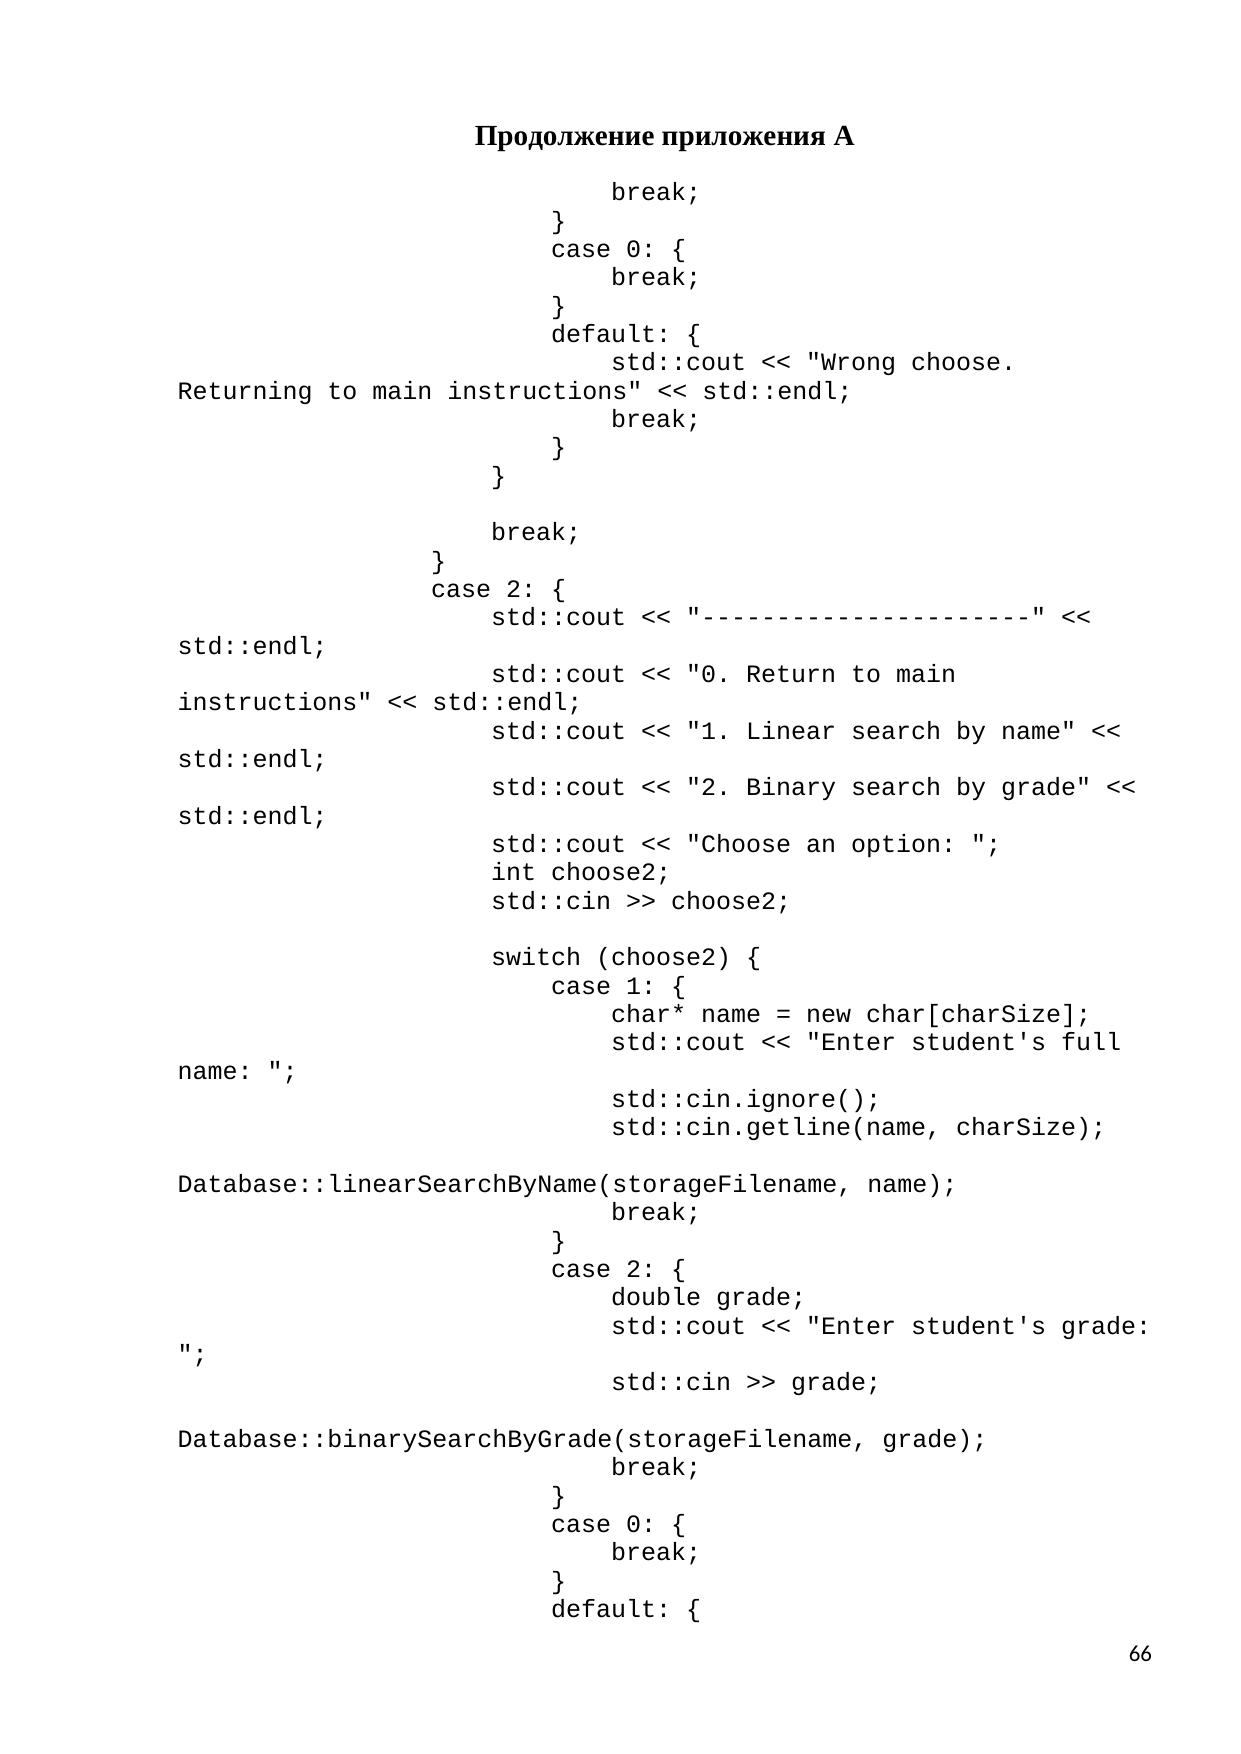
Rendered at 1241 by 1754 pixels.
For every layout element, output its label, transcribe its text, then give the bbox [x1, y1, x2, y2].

text } [177, 435, 1152, 463]
text std::cout << "----------------------" << std::endl; [177, 605, 1152, 662]
text break; [177, 1455, 1152, 1483]
text case 2: { [177, 577, 1152, 605]
text std::cout << "Wrong choose. Returning to main instructions" << std::endl; [177, 350, 1152, 407]
text std::cout << "2. Binary search by grade" << std::endl; [177, 775, 1152, 832]
text std::cin.ignore(); [177, 1087, 1152, 1115]
text std::cout << "0. Return to main instructions" << std::endl; [177, 662, 1152, 718]
text } [177, 1483, 1152, 1512]
text char* name = new char[charSize]; [177, 1002, 1152, 1030]
text } [177, 1568, 1152, 1597]
text break; [177, 1200, 1152, 1228]
text std::cout << "1. Linear search by name" << std::endl; [177, 718, 1152, 775]
text } [177, 293, 1152, 322]
text default: { [177, 322, 1152, 350]
text std::cin >> grade; [177, 1370, 1152, 1398]
text break; [177, 265, 1152, 293]
text } [177, 463, 1152, 492]
text case 0: { [177, 237, 1152, 265]
text std::cout << "Choose an option: "; [177, 832, 1152, 860]
text case 0: { [177, 1512, 1152, 1540]
text switch (choose2) { [177, 945, 1152, 973]
text break; [177, 520, 1152, 548]
text std::cin >> choose2; [177, 888, 1152, 917]
text Database::linearSearchByName(storageFilename, name); [177, 1143, 1152, 1200]
text int choose2; [177, 860, 1152, 888]
text std::cout << "Enter student's full name: "; [177, 1030, 1152, 1087]
text } [177, 548, 1152, 577]
subtitle Продолжение приложения А [177, 118, 1152, 152]
text std::cout << "Enter student's grade: "; [177, 1313, 1152, 1370]
text } [177, 208, 1152, 237]
text } [177, 1228, 1152, 1257]
text case 1: { [177, 973, 1152, 1002]
text case 2: { [177, 1257, 1152, 1285]
text Database::binarySearchByGrade(storageFilename, grade); [177, 1398, 1152, 1455]
text std::cin.getline(name, charSize); [177, 1115, 1152, 1143]
text break; [177, 1540, 1152, 1568]
text default: { [177, 1597, 1152, 1625]
text double grade; [177, 1285, 1152, 1313]
text break; [177, 180, 1152, 208]
text break; [177, 407, 1152, 435]
